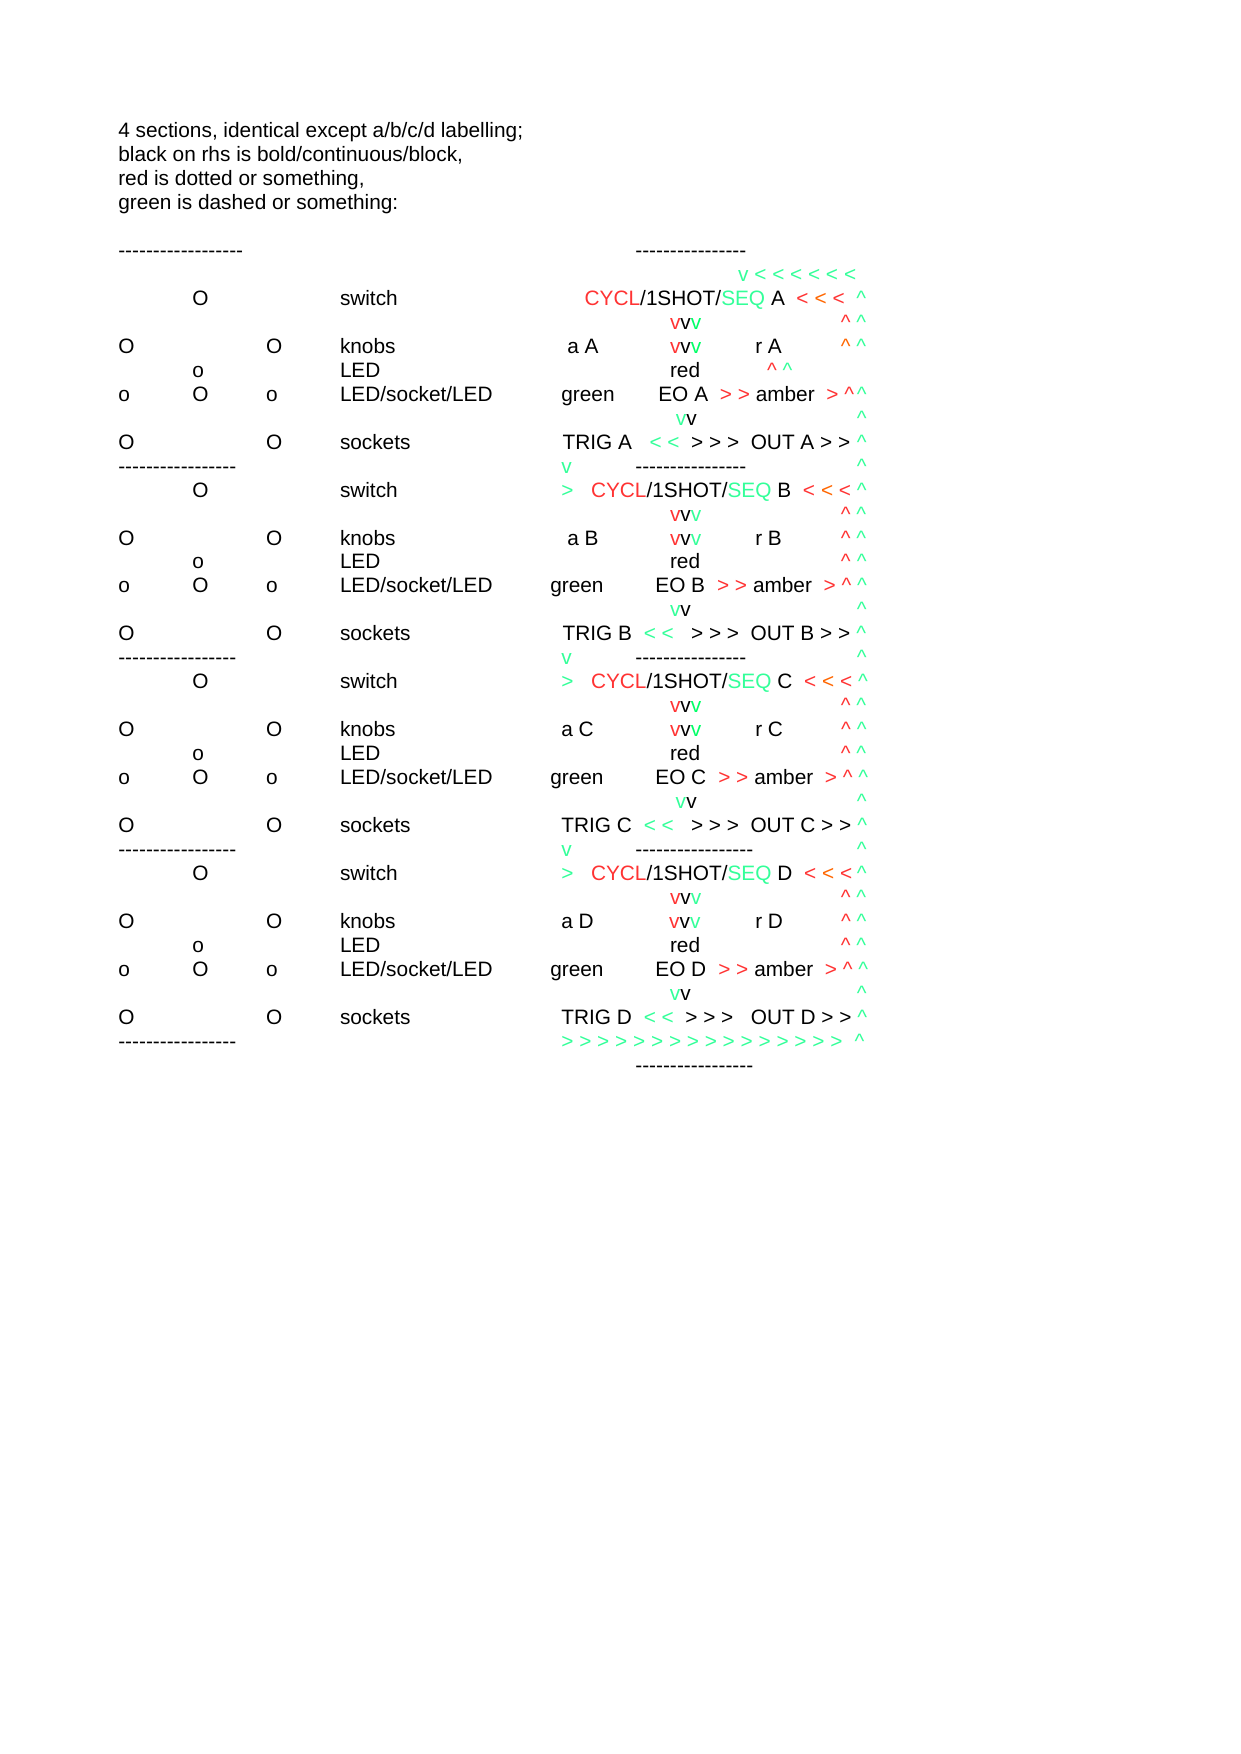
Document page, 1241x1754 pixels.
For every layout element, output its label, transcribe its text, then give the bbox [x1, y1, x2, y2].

text o O o LED/socket/LED green EO B > > amber > ^ ^ [118, 573, 1122, 597]
text O O sockets TRIG A < < > > > OUT A > > ^ [118, 429, 1122, 453]
text O O knobs a B vvv r B ^ ^ [118, 525, 1122, 549]
text o O o LED/socket/LED green EO C > > amber > ^ ^ [118, 765, 1122, 789]
text O O sockets TRIG D < < > > > OUT D > > ^ [118, 1004, 1122, 1028]
text o LED red ^ ^ [118, 549, 1122, 573]
text O O knobs a A vvv r A ^ ^ [118, 334, 1122, 358]
text O switch > CYCL/1SHOT/SEQ C < < < ^ [118, 669, 1122, 693]
text O O sockets TRIG C < < > > > OUT C > > ^ [118, 813, 1122, 837]
text vvv ^ ^ [118, 310, 1122, 334]
text vv ^ [118, 406, 1122, 429]
text vv ^ [118, 789, 1122, 813]
text o O o LED/socket/LED green EO D > > amber > ^ ^ [118, 957, 1122, 981]
text vvv ^ ^ [118, 693, 1122, 717]
text O O knobs a C vvv r C ^ ^ o LED red ^ ^ [118, 717, 1122, 765]
text O O sockets TRIG B < < > > > OUT B > > ^ [118, 621, 1122, 645]
text 4 sections, identical except a/b/c/d labelling; [118, 118, 1122, 142]
text v < < < < < < [118, 262, 1122, 286]
text ----------------- v ---------------- ^ [118, 645, 1122, 669]
text ----------------- v ---------------- ^ [118, 453, 1122, 477]
text ----------------- v ----------------- ^ [118, 837, 1122, 861]
text ----------------- > > > > > > > > > > > > > > > > ^ [118, 1028, 1122, 1052]
text vv ^ [118, 981, 1122, 1004]
text O switch CYCL/1SHOT/SEQ A < < < ^ [118, 286, 1122, 310]
text black on rhs is bold/continuous/block, [118, 142, 1122, 166]
text green is dashed or something: [118, 190, 1122, 214]
text ----------------- [118, 1052, 1122, 1076]
text o O o LED/socket/LED green EO A > > amber > ^ ^ [118, 382, 1122, 406]
text O switch > CYCL/1SHOT/SEQ B < < < ^ [118, 477, 1122, 501]
text ------------------ ---------------- [118, 238, 1122, 262]
text O switch > CYCL/1SHOT/SEQ D < < < ^ vvv ^ ^ [118, 861, 1122, 909]
text vvv ^ ^ [118, 501, 1122, 525]
text o LED red ^ ^ [118, 933, 1122, 957]
text vv ^ [118, 597, 1122, 621]
text red is dotted or something, [118, 166, 1122, 190]
text o LED red ^ ^ [118, 358, 1122, 382]
text O O knobs a D vvv r D ^ ^ [118, 909, 1122, 933]
